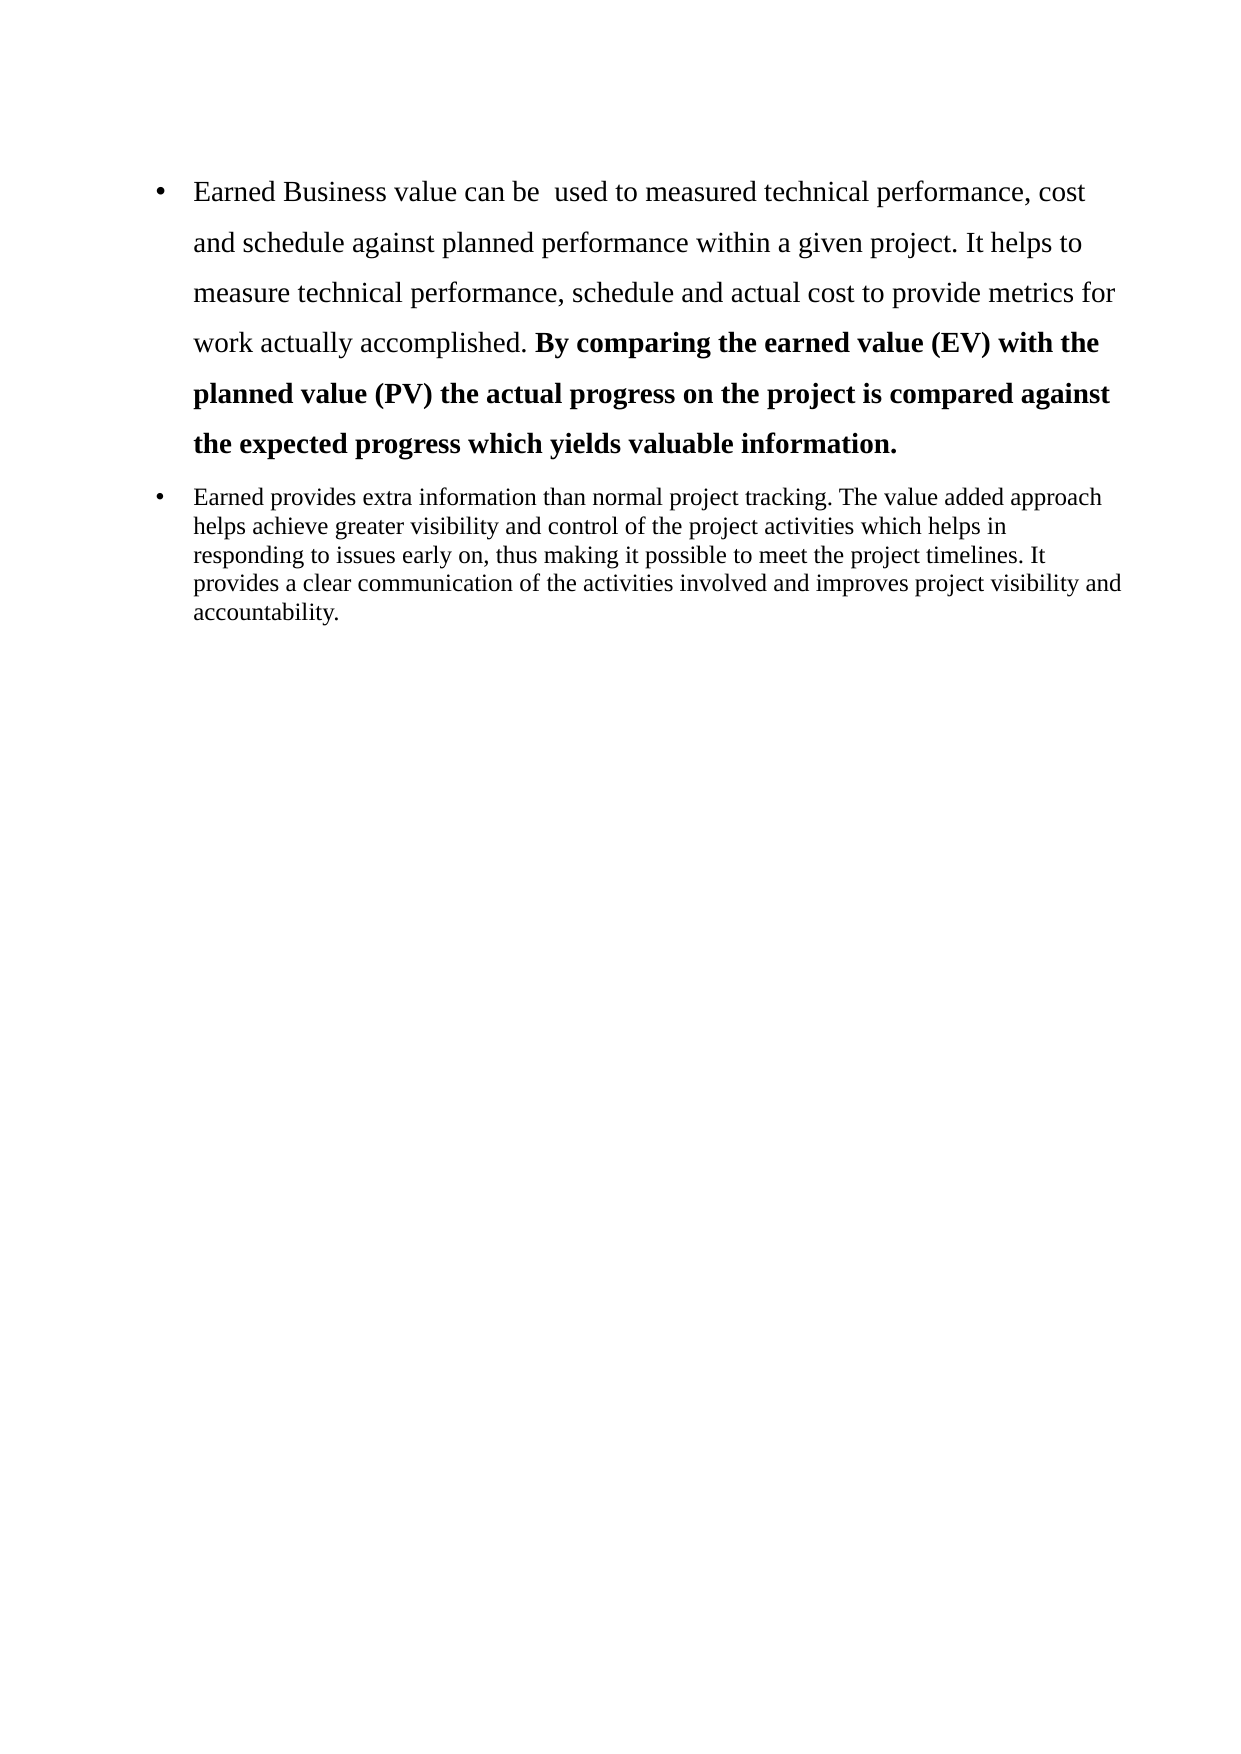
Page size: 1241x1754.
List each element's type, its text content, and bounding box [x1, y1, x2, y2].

list Earned Business value can be used to measured technical performance, cost and schedule against planned performance within a given project. It helps to measure technical performance, schedule and actual cost to provide metrics for work actually accomplished. By comparing the earned value (EV) with the planned value (PV) the actual progress on the project is compared against the expected progress which yields valuable information. [156, 174, 1122, 459]
list Earned provides extra information than normal project tracking. The value added approach helps achieve greater visibility and control of the project activities which helps in responding to issues early on, thus making it possible to meet the project timelines. It provides a clear communication of the activities involved and improves project visibility and accountability. [156, 482, 1122, 626]
